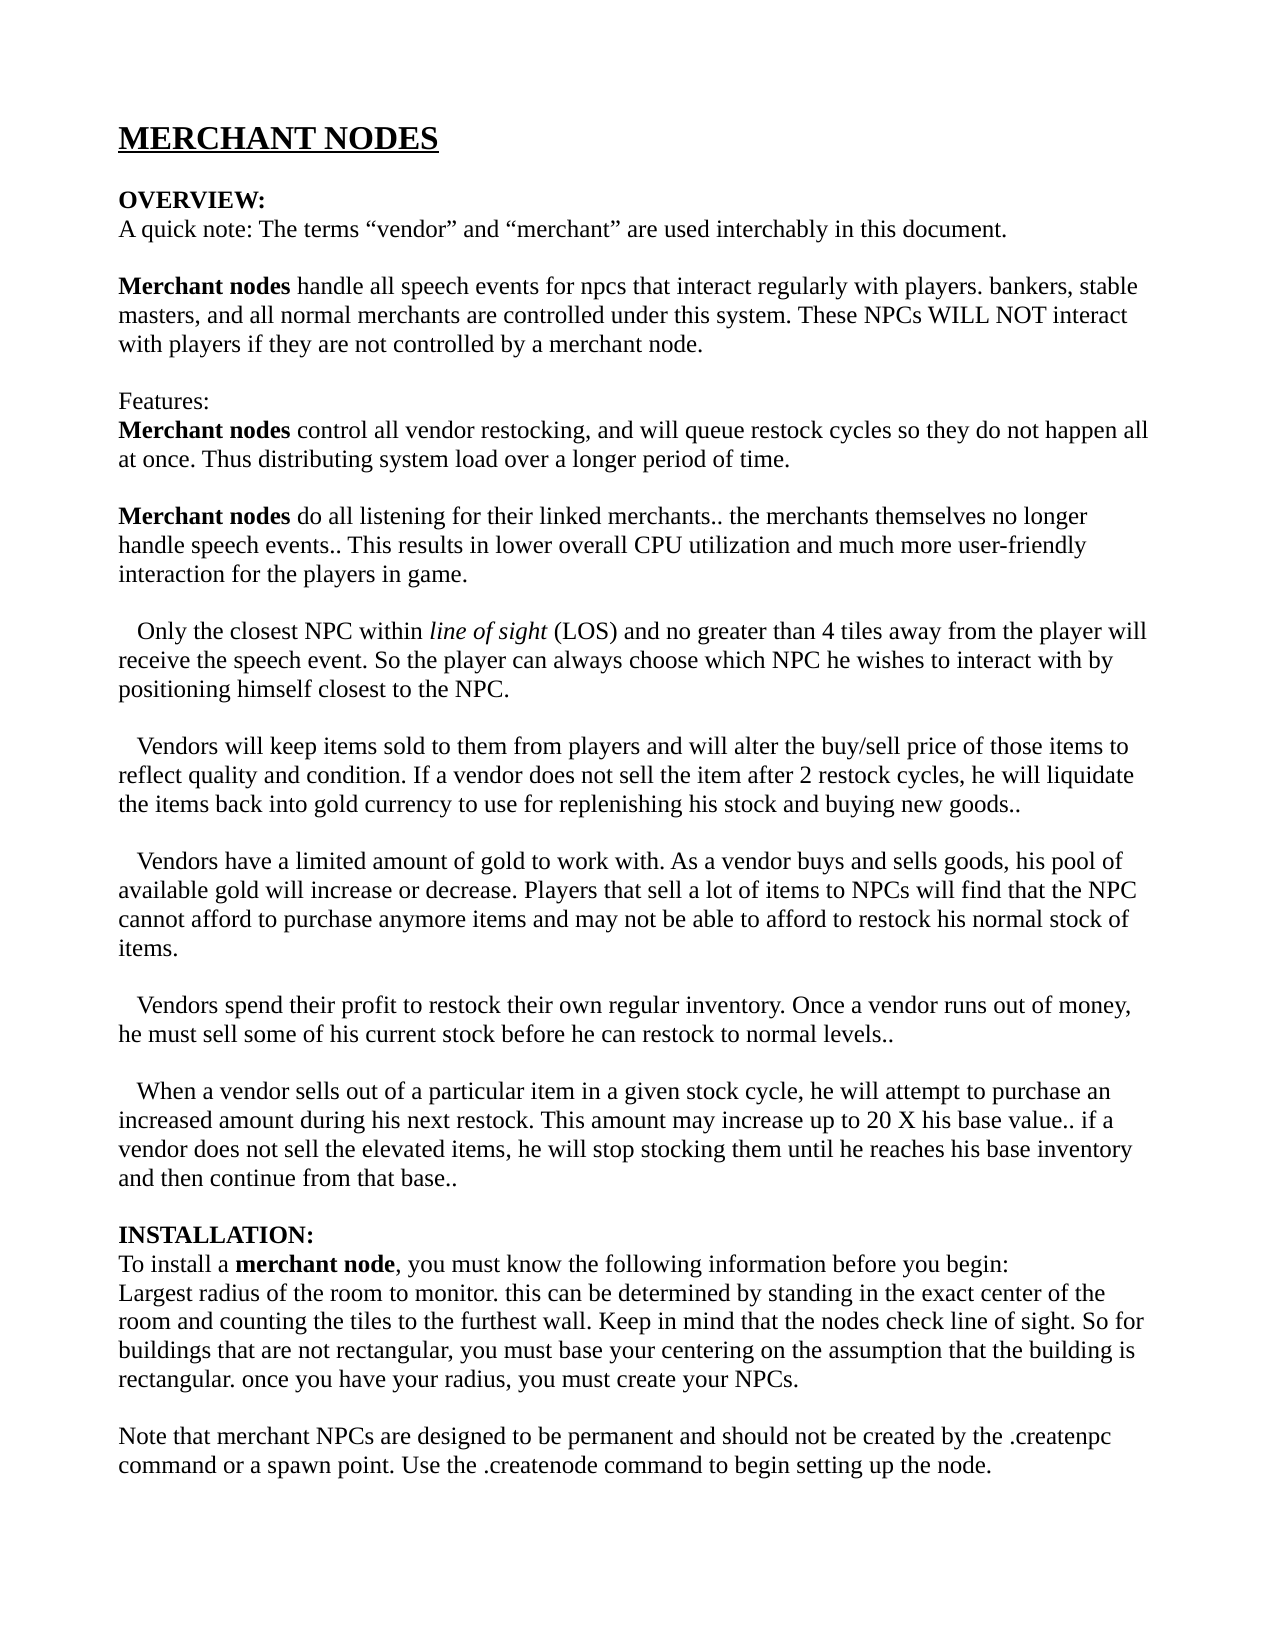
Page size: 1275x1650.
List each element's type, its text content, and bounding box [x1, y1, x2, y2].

text A quick note: The terms “vendor” and “merchant” are used interchably in this document. [118, 214, 1157, 243]
text Merchant nodes control all vendor restocking, and will queue restock cycles so they do not happen all at once. Thus distributing system load over a longer period of time. [118, 415, 1157, 473]
text Vendors will keep items sold to them from players and will alter the buy/sell price of those items to reflect quality and condition. If a vendor does not sell the item after 2 restock cycles, he will liquidate the items back into gold currency to use for replenishing his stock and buying new goods.. [118, 731, 1157, 818]
text Vendors spend their profit to restock their own regular inventory. Once a vendor runs out of money, he must sell some of his current stock before he can restock to normal levels.. [118, 990, 1157, 1048]
text Merchant nodes do all listening for their linked merchants.. the merchants themselves no longer handle speech events.. This results in lower overall CPU utilization and much more user-friendly interaction for the players in game. [118, 501, 1157, 588]
text Only the closest NPC within line of sight (LOS) and no greater than 4 tiles away from the player will receive the speech event. So the player can always choose which NPC he wishes to interact with by positioning himself closest to the NPC. [118, 616, 1157, 703]
text Note that merchant NPCs are designed to be permanent and should not be created by the .createnpc command or a spawn point. Use the .createnode command to begin setting up the node. [118, 1421, 1157, 1479]
text and then continue from that base.. [118, 1163, 1157, 1191]
text Features: [118, 386, 1157, 415]
text To install a merchant node, you must know the following information before you begin: [118, 1249, 1157, 1278]
text MERCHANT NODES [118, 118, 1157, 156]
text When a vendor sells out of a particular item in a given stock cycle, he will attempt to purchase an increased amount during his next restock. This amount may increase up to 20 X his base value.. if a vendor does not sell the elevated items, he will stop stocking them until he reaches his base inventory [118, 1076, 1157, 1163]
text Merchant nodes handle all speech events for npcs that interact regularly with players. bankers, stable masters, and all normal merchants are controlled under this system. These NPCs WILL NOT interact with players if they are not controlled by a merchant node. [118, 271, 1157, 358]
text INSTALLATION: [118, 1220, 1157, 1249]
text Largest radius of the room to monitor. this can be determined by standing in the exact center of the room and counting the tiles to the furthest wall. Keep in mind that the nodes check line of sight. So for buildings that are not rectangular, you must base your centering on the assumption that the building is rectangular. once you have your radius, you must create your NPCs. [118, 1278, 1157, 1393]
text Vendors have a limited amount of gold to work with. As a vendor buys and sells goods, his pool of available gold will increase or decrease. Players that sell a lot of items to NPCs will find that the NPC cannot afford to purchase anymore items and may not be able to afford to restock his normal stock of items. [118, 846, 1157, 961]
text OVERVIEW: [118, 185, 1157, 214]
